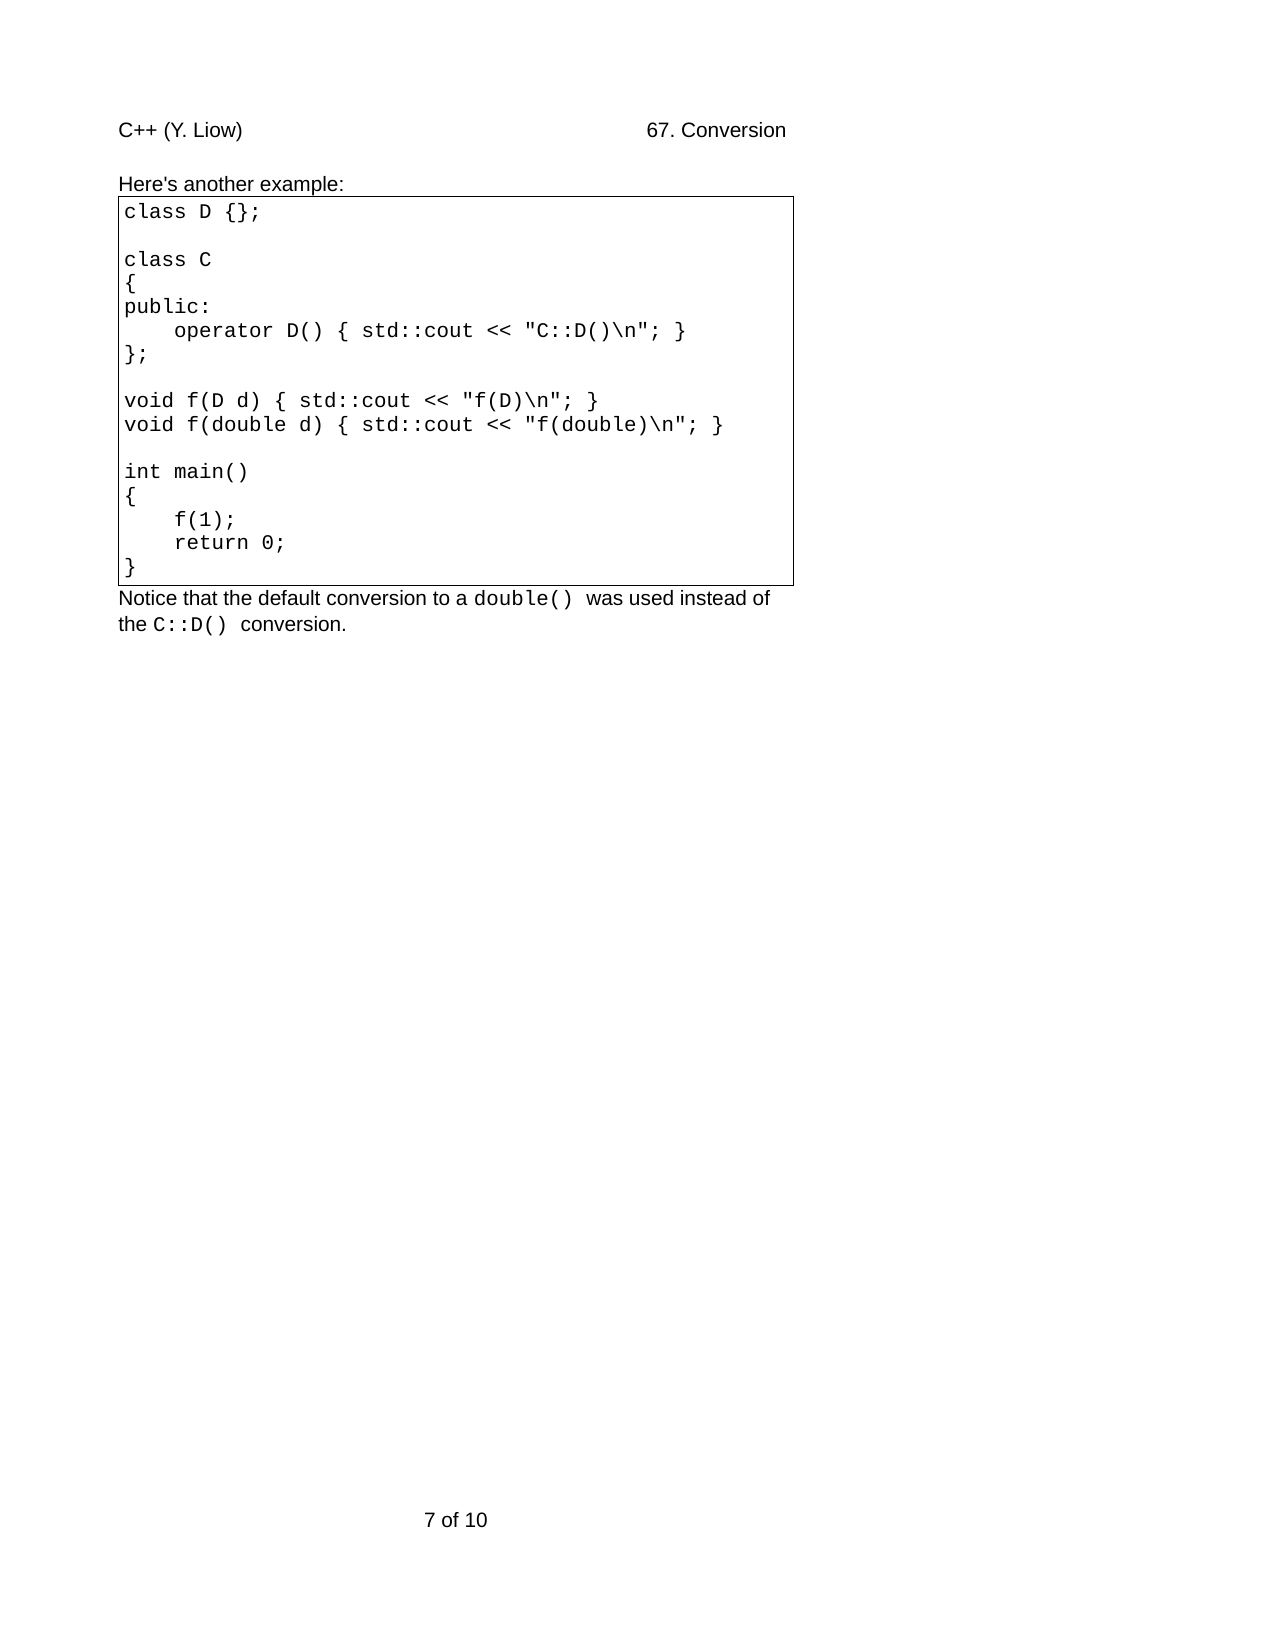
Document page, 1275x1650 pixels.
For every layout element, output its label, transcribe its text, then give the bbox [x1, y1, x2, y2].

text Here's another example: [118, 172, 793, 196]
text Notice that the default conversion to a double() was used instead of the C::D() conversion. [118, 586, 793, 637]
table_header class D {}; class C { public: operator D() { std::cout << "C::D()\n"; } }; void f(D d) { std::cout << "f(D)\n"; } void f(double d) { std::cout << "f(double)\n"; } int main() { f(1); return 0; } [119, 197, 793, 585]
